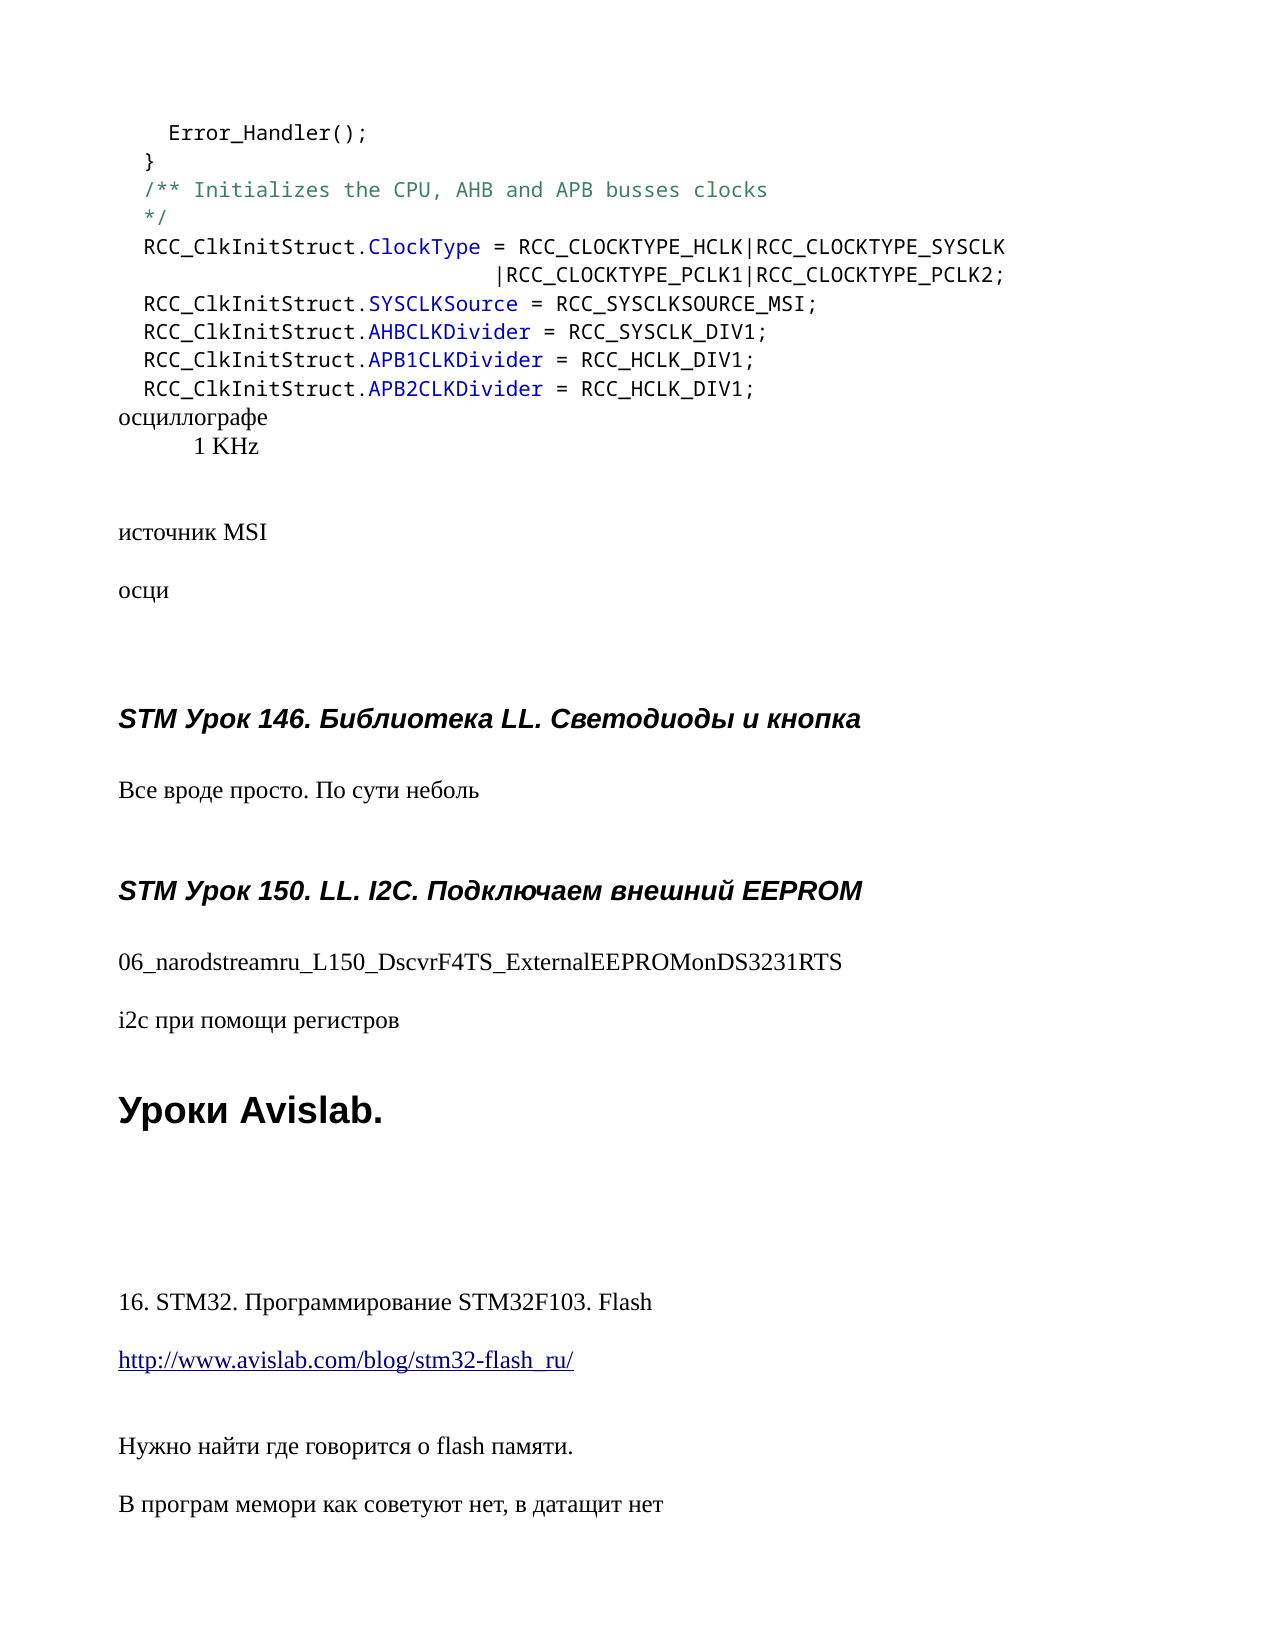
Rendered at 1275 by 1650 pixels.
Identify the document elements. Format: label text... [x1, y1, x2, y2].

text Все вроде просто. По сути неболь [118, 776, 1157, 804]
text 06_narodstreamru_L150_DscvrF4TS_ExternalEEPROMonDS3231RTS [118, 947, 1157, 976]
text источник MSI [118, 517, 1157, 546]
text Error_Handler(); [118, 118, 1157, 147]
text */ [118, 203, 1157, 232]
text Нужно найти где говорится о flash памяти. [118, 1431, 1157, 1460]
text RCC_ClkInitStruct.AHBCLKDivider = RCC_SYSCLK_DIV1; [118, 317, 1157, 346]
text В програм мемори как советуют нет, в датащит нет [118, 1489, 1157, 1517]
text |RCC_CLOCKTYPE_PCLK1|RCC_CLOCKTYPE_PCLK2; [118, 260, 1157, 289]
text RCC_ClkInitStruct.SYSCLKSource = RCC_SYSCLKSOURCE_MSI; [118, 289, 1157, 317]
subtitle STM Урок 150. LL. I2C. Подключаем внешний EEPROM [118, 874, 1157, 906]
text 16. STM32. Программирование STM32F103. Flash [118, 1287, 1157, 1316]
text осциллографе [118, 402, 1157, 431]
text RCC_ClkInitStruct.APB2CLKDivider = RCC_HCLK_DIV1; [118, 374, 1157, 402]
text RCC_ClkInitStruct.ClockType = RCC_CLOCKTYPE_HCLK|RCC_CLOCKTYPE_SYSCLK [118, 232, 1157, 260]
text i2c при помощи регистров [118, 1005, 1157, 1034]
text 1 KHz [118, 431, 1157, 460]
text осци [118, 575, 1157, 604]
text RCC_ClkInitStruct.APB1CLKDivider = RCC_HCLK_DIV1; [118, 346, 1157, 374]
subtitle Уроки Avislab. [118, 1087, 1157, 1131]
text } [118, 147, 1157, 175]
subtitle STM Урок 146. Библиотека LL. Светодиоды и кнопка [118, 702, 1157, 734]
text http://www.avislab.com/blog/stm32-flash_ru/ [118, 1345, 1157, 1374]
text /** Initializes the CPU, AHB and APB busses clocks [118, 175, 1157, 203]
